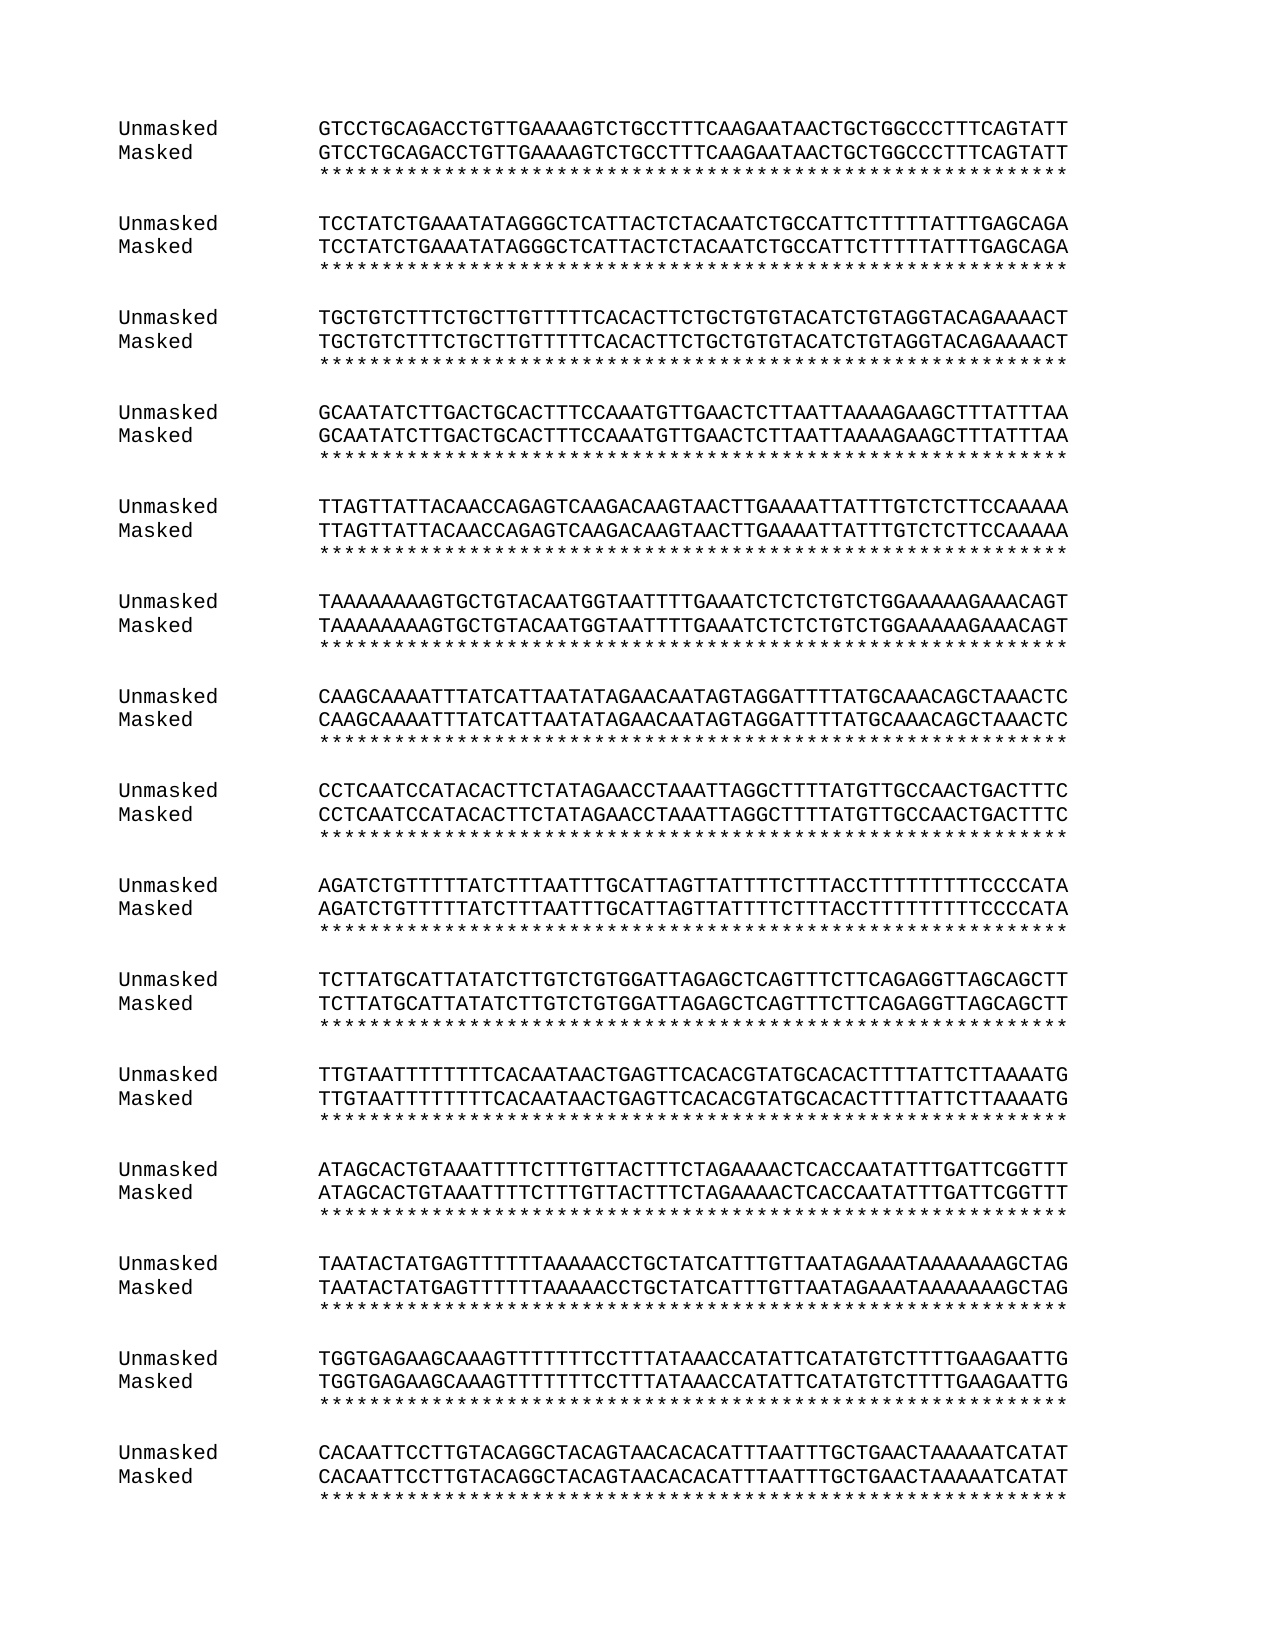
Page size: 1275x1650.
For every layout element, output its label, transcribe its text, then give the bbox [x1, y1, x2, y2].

text Masked CCTCAATCCATACACTTCTATAGAACCTAAATTAGGCTTTTATGTTGCCAACTGACTTTC [118, 804, 1157, 827]
text ************************************************************ [118, 1300, 1157, 1324]
text Unmasked TAAAAAAAAGTGCTGTACAATGGTAATTTTGAAATCTCTCTGTCTGGAAAAAGAAACAGT [118, 591, 1157, 615]
text ************************************************************ [118, 1206, 1157, 1229]
text ************************************************************ [118, 1017, 1157, 1040]
text Masked TGCTGTCTTTCTGCTTGTTTTTCACACTTCTGCTGTGTACATCTGTAGGTACAGAAAACT [118, 331, 1157, 354]
text Unmasked TCTTATGCATTATATCTTGTCTGTGGATTAGAGCTCAGTTTCTTCAGAGGTTAGCAGCTT [118, 969, 1157, 993]
text Masked TTAGTTATTACAACCAGAGTCAAGACAAGTAACTTGAAAATTATTTGTCTCTTCCAAAAA [118, 520, 1157, 544]
text Masked GTCCTGCAGACCTGTTGAAAAGTCTGCCTTTCAAGAATAACTGCTGGCCCTTTCAGTATT [118, 142, 1157, 165]
text ************************************************************ [118, 922, 1157, 946]
text Masked TGGTGAGAAGCAAAGTTTTTTTCCTTTATAAACCATATTCATATGTCTTTTGAAGAATTG [118, 1371, 1157, 1395]
text Masked TTGTAATTTTTTTTCACAATAACTGAGTTCACACGTATGCACACTTTTATTCTTAAAATG [118, 1088, 1157, 1111]
text Masked GCAATATCTTGACTGCACTTTCCAAATGTTGAACTCTTAATTAAAAGAAGCTTTATTTAA [118, 426, 1157, 449]
text Masked TAATACTATGAGTTTTTTAAAAACCTGCTATCATTTGTTAATAGAAATAAAAAAAGCTAG [118, 1277, 1157, 1300]
text ************************************************************ [118, 827, 1157, 851]
text Masked CACAATTCCTTGTACAGGCTACAGTAACACACATTTAATTTGCTGAACTAAAAATCATAT [118, 1466, 1157, 1489]
text Unmasked TCCTATCTGAAATATAGGGCTCATTACTCTACAATCTGCCATTCTTTTTATTTGAGCAGA [118, 213, 1157, 236]
text Masked AGATCTGTTTTTATCTTTAATTTGCATTAGTTATTTTCTTTACCTTTTTTTTTCCCCATA [118, 898, 1157, 922]
text Masked ATAGCACTGTAAATTTTCTTTGTTACTTTCTAGAAAACTCACCAATATTTGATTCGGTTT [118, 1182, 1157, 1206]
text ************************************************************ [118, 1489, 1157, 1513]
text ************************************************************ [118, 1395, 1157, 1419]
text Unmasked ATAGCACTGTAAATTTTCTTTGTTACTTTCTAGAAAACTCACCAATATTTGATTCGGTTT [118, 1158, 1157, 1182]
text ************************************************************ [118, 165, 1157, 189]
text Unmasked GCAATATCTTGACTGCACTTTCCAAATGTTGAACTCTTAATTAAAAGAAGCTTTATTTAA [118, 402, 1157, 426]
text ************************************************************ [118, 260, 1157, 284]
text Unmasked TGCTGTCTTTCTGCTTGTTTTTCACACTTCTGCTGTGTACATCTGTAGGTACAGAAAACT [118, 307, 1157, 331]
text Masked TCCTATCTGAAATATAGGGCTCATTACTCTACAATCTGCCATTCTTTTTATTTGAGCAGA [118, 236, 1157, 260]
text Masked TAAAAAAAAGTGCTGTACAATGGTAATTTTGAAATCTCTCTGTCTGGAAAAAGAAACAGT [118, 615, 1157, 638]
text Unmasked AGATCTGTTTTTATCTTTAATTTGCATTAGTTATTTTCTTTACCTTTTTTTTTCCCCATA [118, 875, 1157, 898]
text Unmasked TTGTAATTTTTTTTCACAATAACTGAGTTCACACGTATGCACACTTTTATTCTTAAAATG [118, 1064, 1157, 1088]
text ************************************************************ [118, 544, 1157, 567]
text Masked TCTTATGCATTATATCTTGTCTGTGGATTAGAGCTCAGTTTCTTCAGAGGTTAGCAGCTT [118, 993, 1157, 1017]
text ************************************************************ [118, 638, 1157, 662]
text Unmasked TTAGTTATTACAACCAGAGTCAAGACAAGTAACTTGAAAATTATTTGTCTCTTCCAAAAA [118, 496, 1157, 520]
text Unmasked TAATACTATGAGTTTTTTAAAAACCTGCTATCATTTGTTAATAGAAATAAAAAAAGCTAG [118, 1253, 1157, 1277]
text Unmasked TGGTGAGAAGCAAAGTTTTTTTCCTTTATAAACCATATTCATATGTCTTTTGAAGAATTG [118, 1348, 1157, 1371]
text Unmasked CCTCAATCCATACACTTCTATAGAACCTAAATTAGGCTTTTATGTTGCCAACTGACTTTC [118, 780, 1157, 804]
text Unmasked CACAATTCCTTGTACAGGCTACAGTAACACACATTTAATTTGCTGAACTAAAAATCATAT [118, 1442, 1157, 1466]
text ************************************************************ [118, 1111, 1157, 1135]
text Masked CAAGCAAAATTTATCATTAATATAGAACAATAGTAGGATTTTATGCAAACAGCTAAACTC [118, 709, 1157, 733]
text ************************************************************ [118, 733, 1157, 757]
text ************************************************************ [118, 354, 1157, 378]
text Unmasked CAAGCAAAATTTATCATTAATATAGAACAATAGTAGGATTTTATGCAAACAGCTAAACTC [118, 686, 1157, 709]
text ************************************************************ [118, 449, 1157, 473]
text Unmasked GTCCTGCAGACCTGTTGAAAAGTCTGCCTTTCAAGAATAACTGCTGGCCCTTTCAGTATT [118, 118, 1157, 142]
